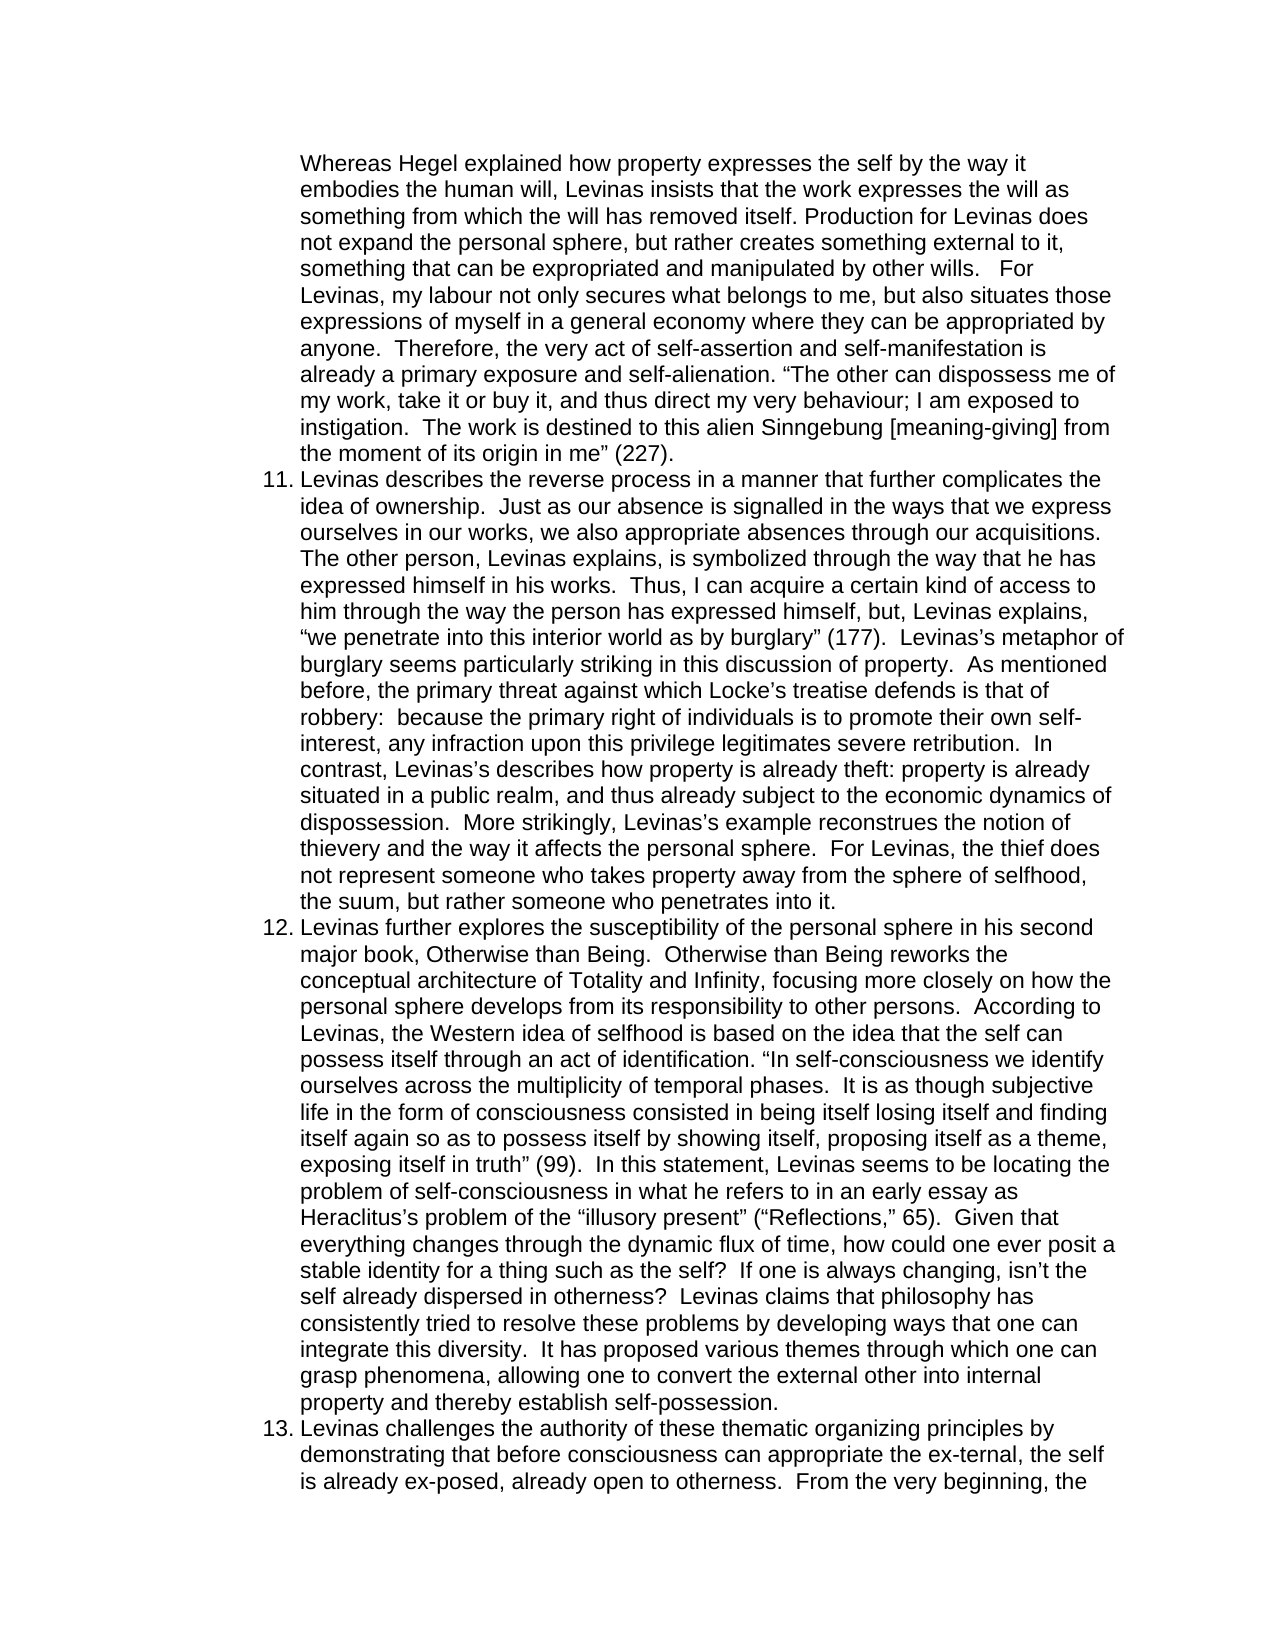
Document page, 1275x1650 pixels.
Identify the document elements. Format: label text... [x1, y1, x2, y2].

list Whereas Hegel explained how property expresses the self by the way it embodies the human will, Levinas insists that the work expresses the will as something from which the will has removed itself. Production for Levinas does not expand the personal sphere, but rather creates something external to it, something that can be expropriated and manipulated by other wills. For Levinas, my labour not only secures what belongs to me, but also situates those expressions of myself in a general economy where they can be appropriated by anyone. Therefore, the very act of self-assertion and self-manifestation is already a primary exposure and self-alienation. “The other can dispossess me of my work, take it or buy it, and thus direct my very behaviour; I am exposed to instigation. The work is destined to this alien Sinngebung [meaning-giving] from the moment of its origin in me” (227). [262, 150, 1125, 466]
list Levinas further explores the susceptibility of the personal sphere in his second major book, Otherwise than Being. Otherwise than Being reworks the conceptual architecture of Totality and Infinity, focusing more closely on how the personal sphere develops from its responsibility to other persons. According to Levinas, the Western idea of selfhood is based on the idea that the self can possess itself through an act of identification. “In self-consciousness we identify ourselves across the multiplicity of temporal phases. It is as though subjective life in the form of consciousness consisted in being itself losing itself and finding itself again so as to possess itself by showing itself, proposing itself as a theme, exposing itself in truth” (99). In this statement, Levinas seems to be locating the problem of self-consciousness in what he refers to in an early essay as Heraclitus’s problem of the “illusory present” (“Reflections,” 65). Given that everything changes through the dynamic flux of time, how could one ever posit a stable identity for a thing such as the self? If one is always changing, isn’t the self already dispersed in otherness? Levinas claims that philosophy has consistently tried to resolve these problems by developing ways that one can integrate this diversity. It has proposed various themes through which one can grasp phenomena, allowing one to convert the external other into internal property and thereby establish self-possession. [262, 914, 1125, 1415]
list Levinas challenges the authority of these thematic organizing principles by demonstrating that before consciousness can appropriate the ex-ternal, the self is already ex-posed, already open to otherness. From the very beginning, the [262, 1415, 1125, 1494]
list Levinas describes the reverse process in a manner that further complicates the idea of ownership. Just as our absence is signalled in the ways that we express ourselves in our works, we also appropriate absences through our acquisitions. The other person, Levinas explains, is symbolized through the way that he has expressed himself in his works. Thus, I can acquire a certain kind of access to him through the way the person has expressed himself, but, Levinas explains, “we penetrate into this interior world as by burglary” (177). Levinas’s metaphor of burglary seems particularly striking in this discussion of property. As mentioned before, the primary threat against which Locke’s treatise defends is that of robbery: because the primary right of individuals is to promote their own self-interest, any infraction upon this privilege legitimates severe retribution. In contrast, Levinas’s describes how property is already theft: property is already situated in a public realm, and thus already subject to the economic dynamics of dispossession. More strikingly, Levinas’s example reconstrues the notion of thievery and the way it affects the personal sphere. For Levinas, the thief does not represent someone who takes property away from the sphere of selfhood, the suum, but rather someone who penetrates into it. [262, 466, 1125, 914]
